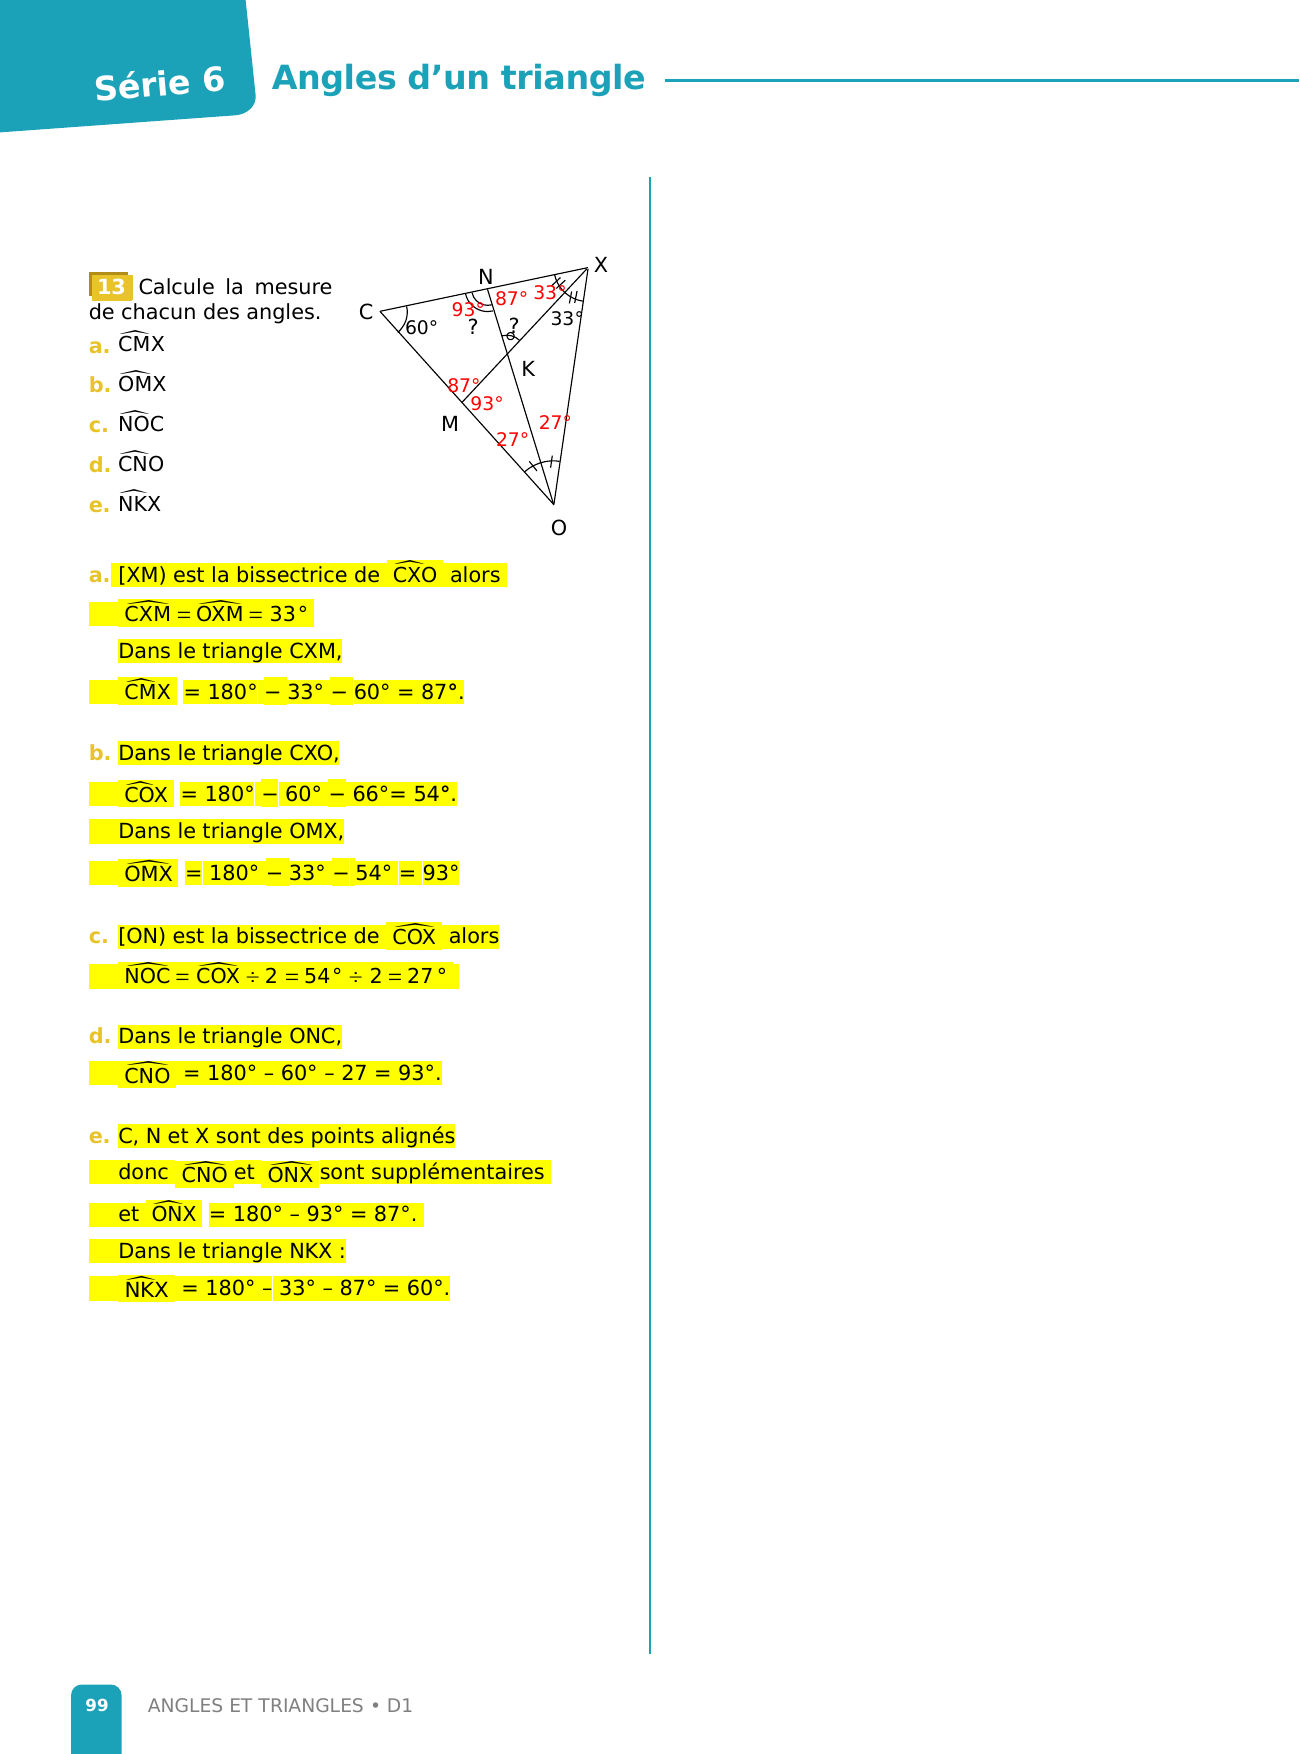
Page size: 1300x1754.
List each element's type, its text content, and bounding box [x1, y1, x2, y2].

list Dans le triangle CXO, = 180° − 60° − 66°= 54°. Dans le triangle OMX, = 180° − 33° − 54° = 93° [88, 741, 629, 887]
list [XM) est la bissectrice de alors Dans le triangle CXM, = 180° − 33° − 60° = 87°. [88, 529, 629, 705]
list C, N et X sont des points alignés donc et sont supplémentaires et = 180° – 93° = 87°. Dans le triangle NKX : = 180° – 33° – 87° = 60°. [88, 1124, 629, 1302]
list Dans le triangle ONC, = 180° – 60° – 27 = 93°. [88, 1024, 629, 1088]
subtitle Calcule la mesure de chacun des angles. [88, 272, 332, 324]
list [ON) est la bissectrice de alors [88, 922, 629, 989]
